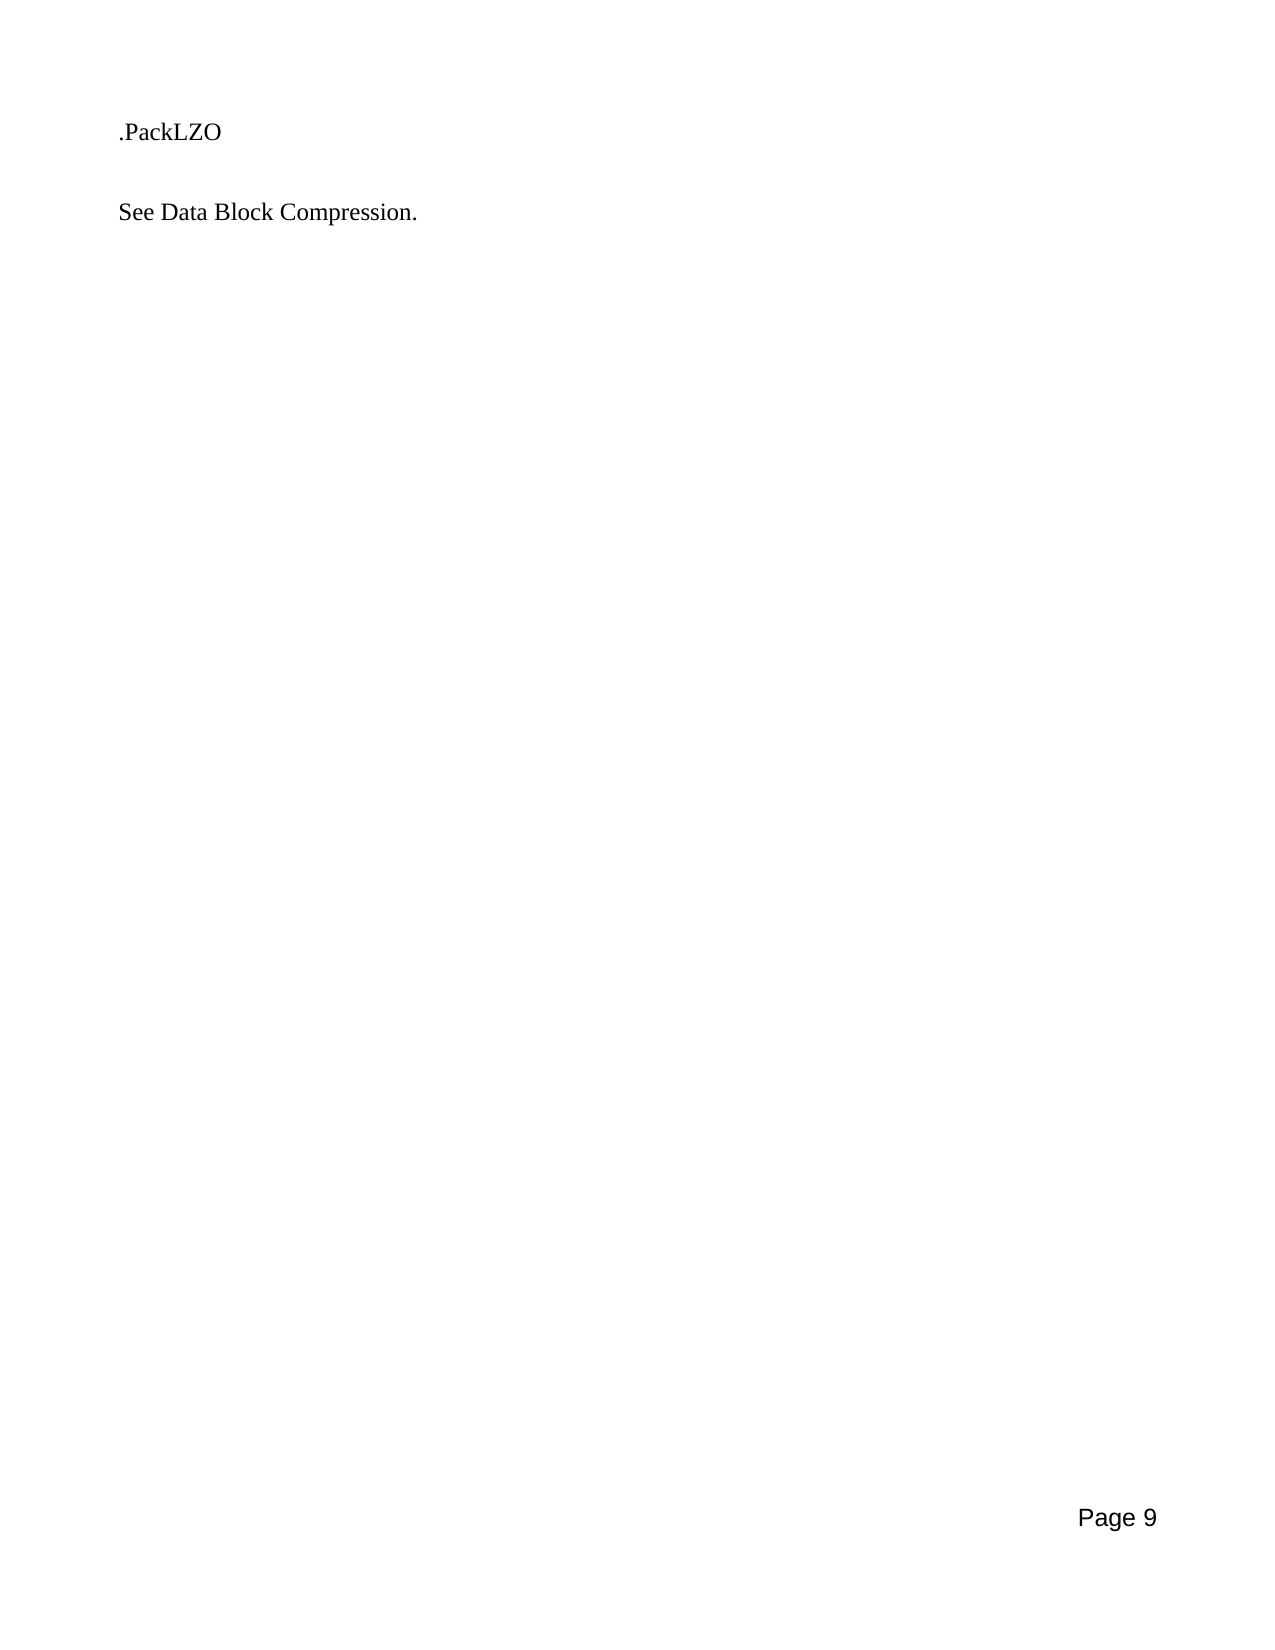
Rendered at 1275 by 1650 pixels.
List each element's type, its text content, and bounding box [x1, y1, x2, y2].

text .PackLZO [118, 118, 1157, 146]
text See Data Block Compression. [118, 198, 1157, 226]
